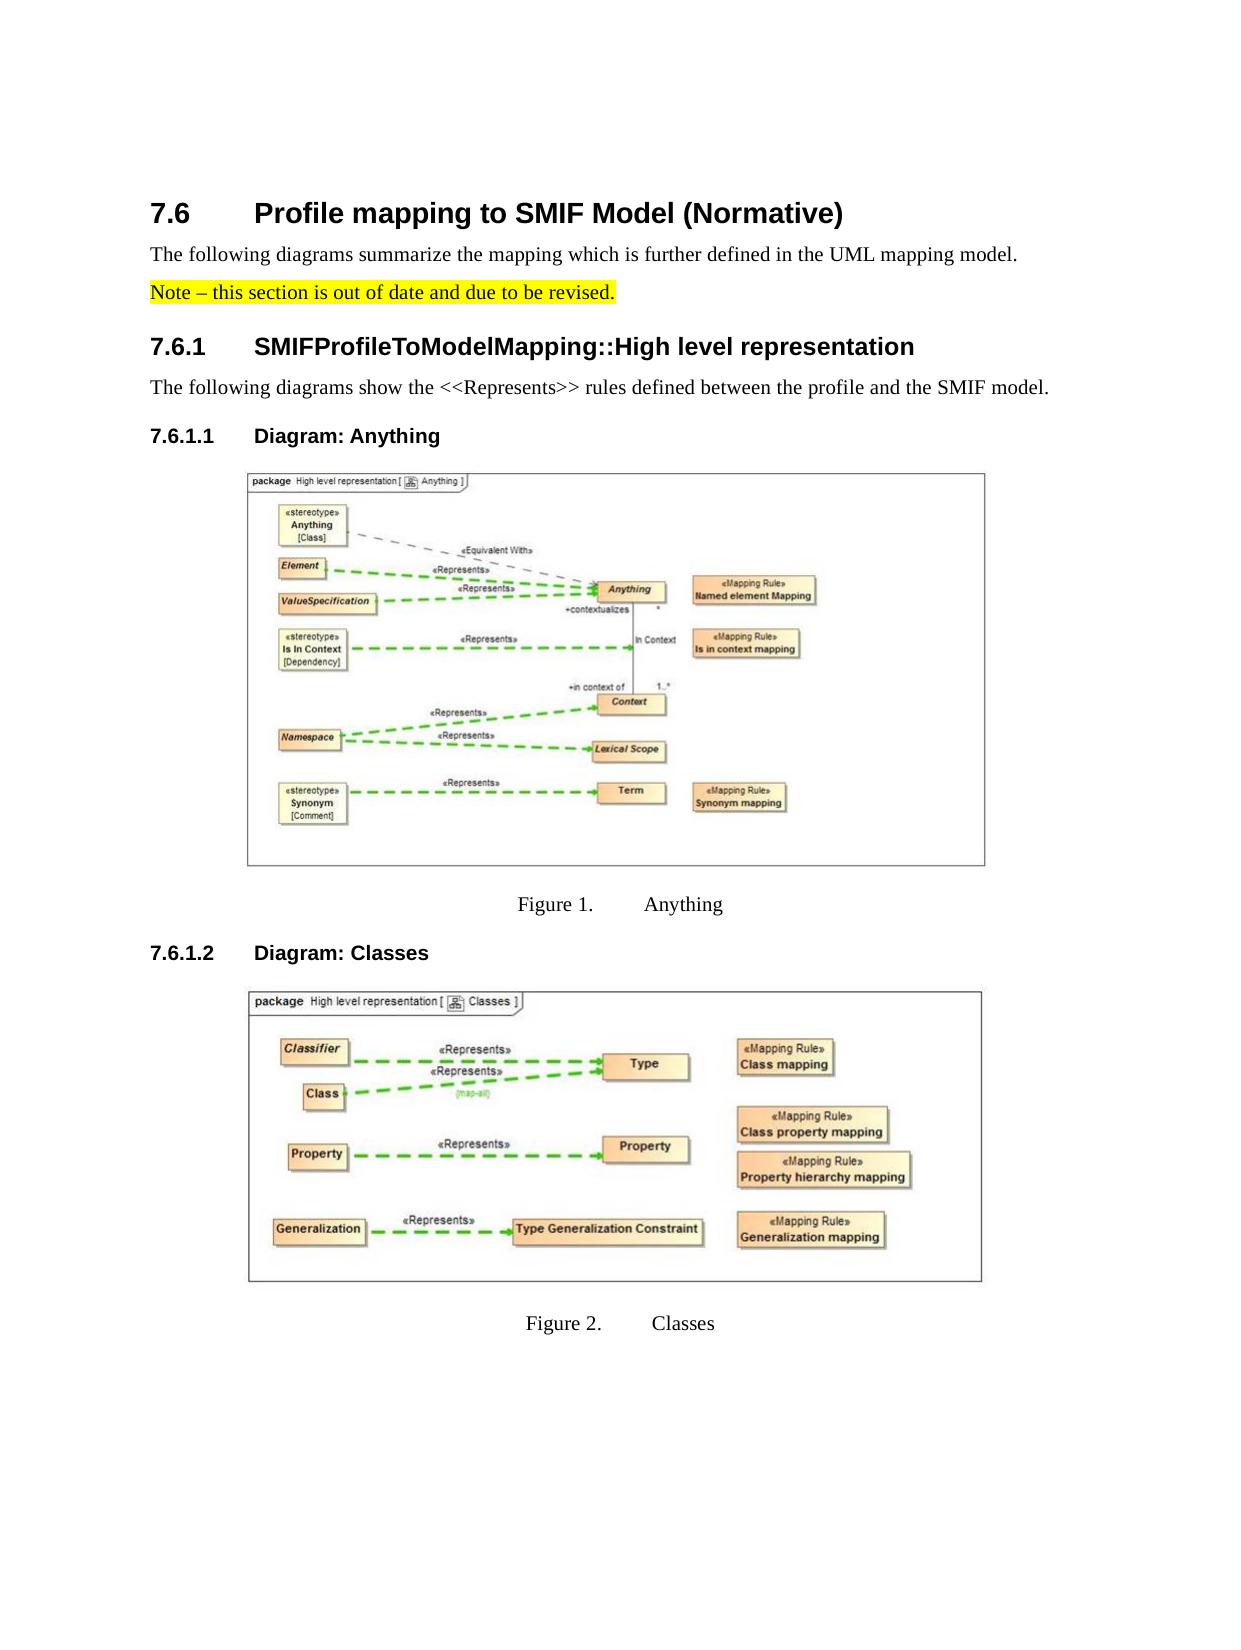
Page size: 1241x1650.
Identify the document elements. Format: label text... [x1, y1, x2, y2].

text The following diagrams summarize the mapping which is further defined in the UML mapping model. [150, 241, 1090, 266]
subtitle Diagram: Anything [150, 424, 1090, 448]
picture [243, 986, 997, 1297]
picture [243, 470, 997, 878]
text The following diagrams show the <<Represents>> rules defined between the profile and the SMIF model. [150, 375, 1090, 399]
subtitle Diagram: Classes [150, 941, 1090, 964]
text Note – this section is out of date and due to be revised. [150, 280, 1090, 304]
subtitle SMIFProfileToModelMapping::High level representation [150, 332, 1090, 361]
text Figure 1. Anything [150, 892, 1090, 916]
text Figure 2. Classes [150, 1311, 1090, 1335]
subtitle Profile mapping to SMIF Model (Normative) [150, 196, 1090, 229]
